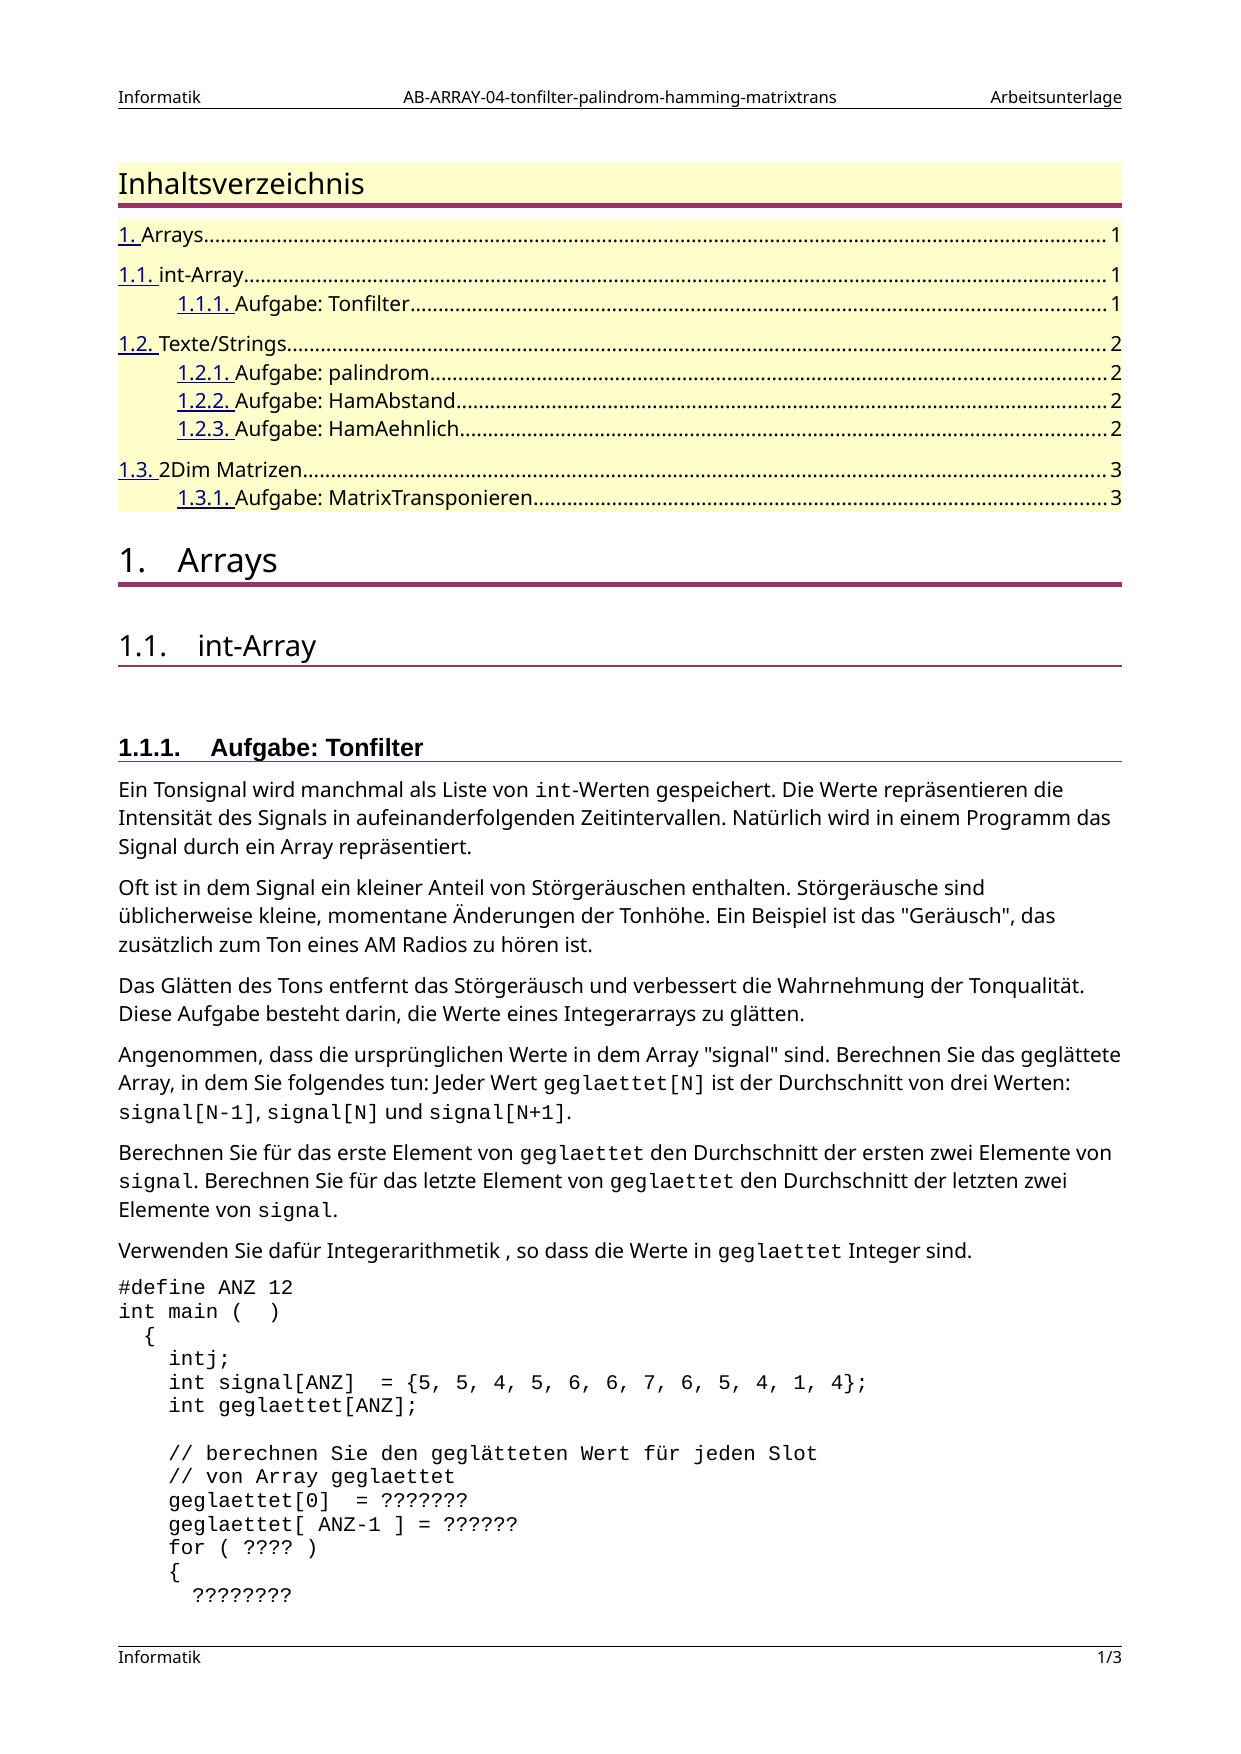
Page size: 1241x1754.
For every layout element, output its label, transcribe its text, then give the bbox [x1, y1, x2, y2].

text 1.2. Texte/Strings 2 [118, 329, 1122, 358]
text 1. Arrays 1 [118, 220, 1122, 249]
text 1.3. 2Dim Matrizen 3 [118, 455, 1122, 483]
text Angenommen, dass die ursprünglichen Werte in dem Array "signal" sind. Berechnen Sie das geglättete Array, in dem Sie folgendes tun: Jeder Wert geglaettet[N] ist der Durchschnitt von drei Werten: signal[N-1], signal[N] und signal[N+1]. [118, 1040, 1122, 1126]
text 1.3.1. Aufgabe: MatrixTransponieren 3 [177, 483, 1122, 512]
subtitle int-Array [118, 625, 1122, 665]
text 1.1. int-Array 1 [118, 261, 1122, 289]
text geglaettet[ ANZ-1 ] = ?????? [118, 1514, 1122, 1537]
text 1.2.3. Aufgabe: HamAehnlich 2 [177, 414, 1122, 443]
subtitle Inhaltsverzeichnis [118, 163, 1122, 203]
text 1.1.1. Aufgabe: Tonfilter 1 [177, 289, 1122, 317]
text Das Glätten des Tons entfernt das Störgeräusch und verbessert die Wahrnehmung der Tonqualität. Diese Aufgabe besteht darin, die Werte eines Integerarrays zu glätten. [118, 971, 1122, 1028]
text Berechnen Sie für das erste Element von geglaettet den Durchschnitt der ersten zwei Elemente von signal. Berechnen Sie für das letzte Element von geglaettet den Durchschnitt der letzten zwei Elemente von signal. [118, 1138, 1122, 1224]
text { [118, 1561, 1122, 1585]
text int main ( ) [118, 1301, 1122, 1324]
text Ein Tonsignal wird manchmal als Liste von int-Werten gespeichert. Die Werte repräsentieren die Intensität des Signals in aufeinanderfolgenden Zeitintervallen. Natürlich wird in einem Programm das Signal durch ein Array repräsentiert. [118, 775, 1122, 860]
subtitle Arrays [118, 537, 1122, 582]
text ???????? [118, 1585, 1122, 1608]
text Oft ist in dem Signal ein kleiner Anteil von Störgeräuschen enthalten. Störgeräusche sind üblicherweise kleine, momentane Änderungen der Tonhöhe. Ein Beispiel ist das "Geräusch", das zusätzlich zum Ton eines AM Radios zu hören ist. [118, 873, 1122, 958]
text Verwenden Sie dafür Integerarithmetik , so dass die Werte in geglaettet Integer sind. [118, 1236, 1122, 1265]
text // berechnen Sie den geglätteten Wert für jeden Slot [118, 1443, 1122, 1466]
text int geglaettet[ANZ]; [118, 1396, 1122, 1419]
text for ( ???? ) [118, 1537, 1122, 1561]
text #define ANZ 12 [118, 1277, 1122, 1301]
text 1.2.2. Aufgabe: HamAbstand 2 [177, 386, 1122, 414]
text 1.2.1. Aufgabe: palindrom 2 [177, 358, 1122, 386]
text intj; [118, 1348, 1122, 1372]
subtitle Aufgabe: Tonfilter [118, 733, 1122, 761]
text int signal[ANZ] = {5, 5, 4, 5, 6, 6, 7, 6, 5, 4, 1, 4}; [118, 1372, 1122, 1396]
text { [118, 1324, 1122, 1348]
text geglaettet[0] = ??????? [118, 1490, 1122, 1514]
text // von Array geglaettet [118, 1466, 1122, 1490]
